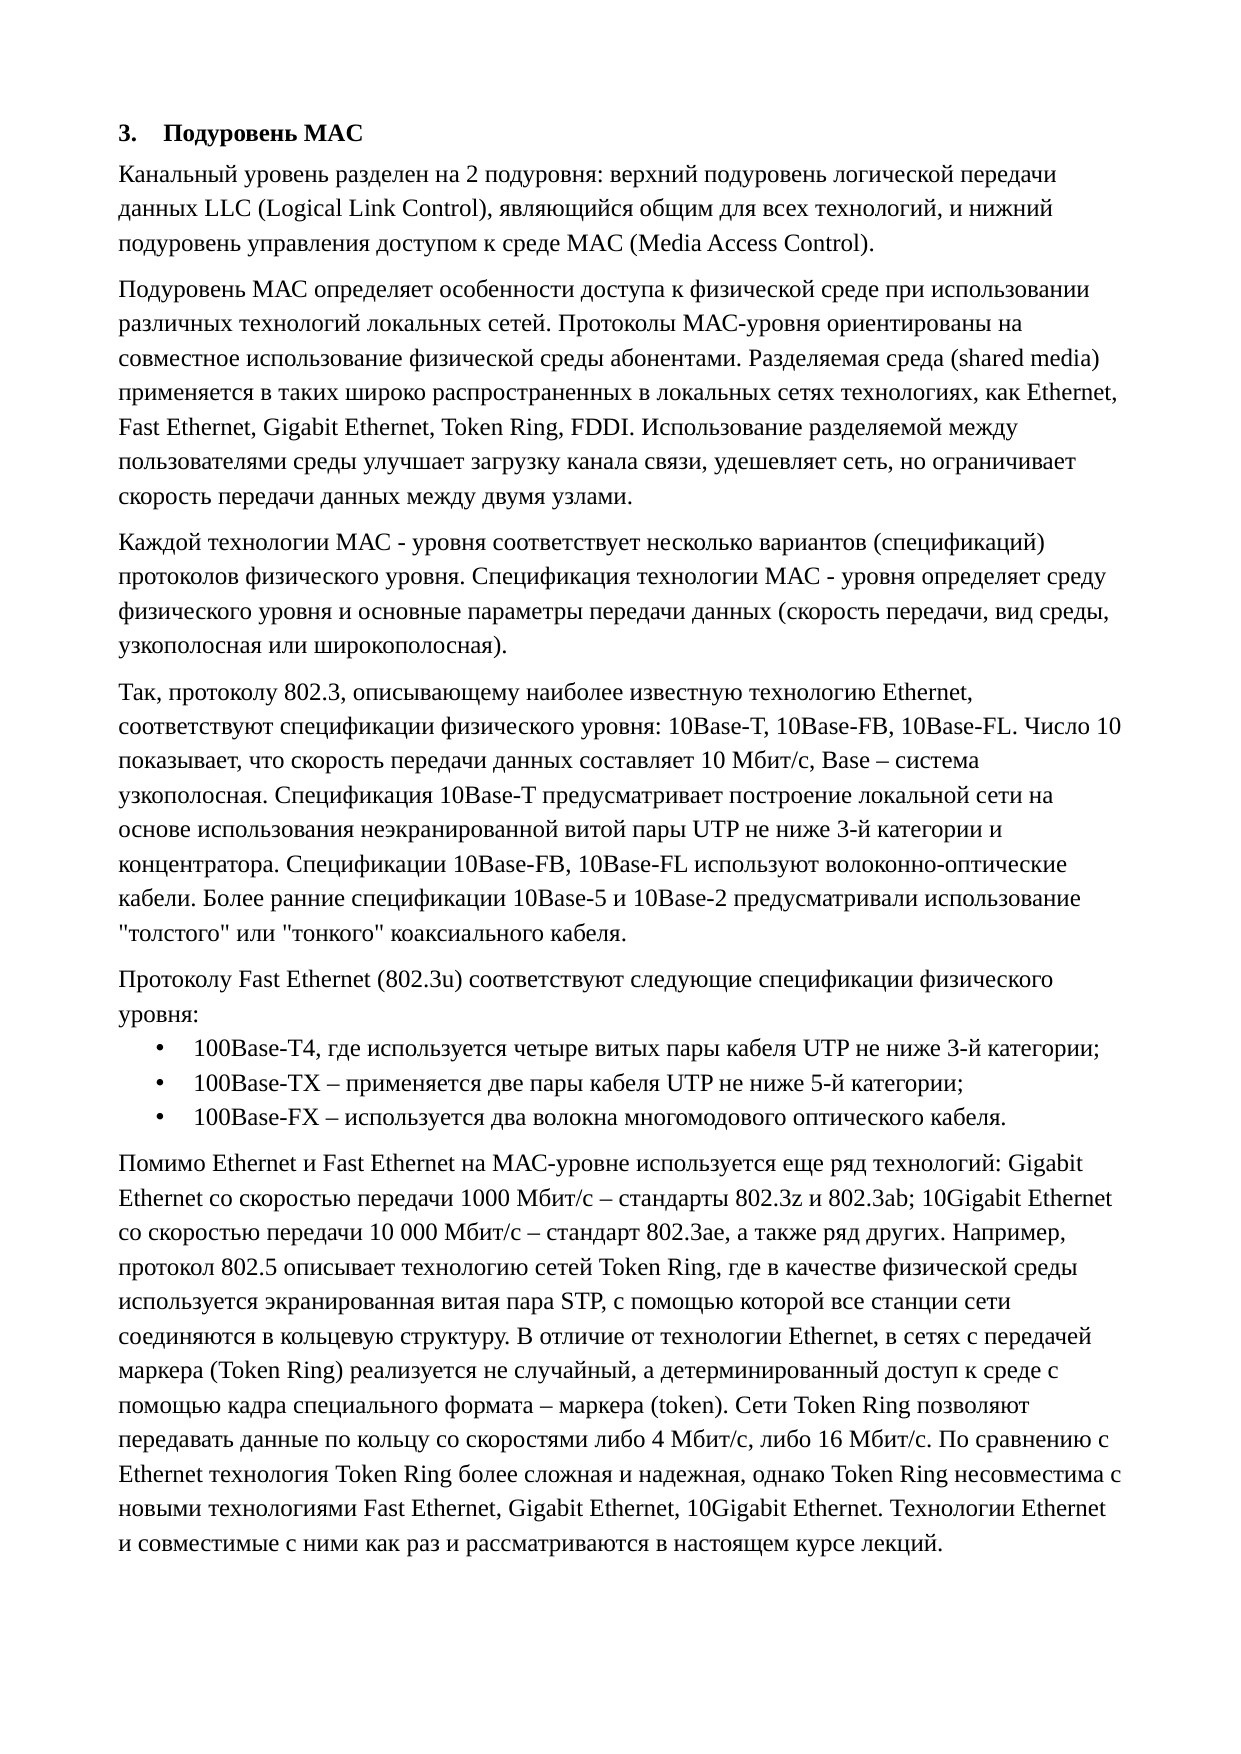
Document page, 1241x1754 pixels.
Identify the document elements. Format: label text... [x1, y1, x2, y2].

list 100Base-FX – используется два волокна многомодового оптического кабеля. [156, 1102, 1122, 1131]
text Канальный уровень разделен на 2 подуровня: верхний подуровень логической передачи данных LLC (Logical Link Control), являющийся общим для всех технологий, и нижний подуровень управления доступом к среде MAC (Media Access Control). [118, 159, 1122, 256]
list 100Base-TX – применяется две пары кабеля UTP не ниже 5-й категории; [156, 1068, 1122, 1096]
text Так, протоколу 802.3, описывающему наиболее известную технологию Ethernet, соответствуют спецификации физического уровня: 10Base-T, 10Base-FB, 10Base-FL. Число 10 показывает, что скорость передачи данных составляет 10 Мбит/с, Base – система узкополосная. Спецификация 10Base-T предусматривает построение локальной сети на основе использования неэкранированной витой пары UTP не ниже 3-й категории и концентратора. Спецификации 10Base-FB, 10Base-FL используют волоконно-оптические кабели. Более ранние спецификации 10Base-5 и 10Base-2 предусматривали использование "толстого" или "тонкого" коаксиального кабеля. [118, 677, 1122, 947]
text Помимо Ethernet и Fast Ethernet на МАС-уровне используется еще ряд технологий: Gigabit Ethernet со скоростью передачи 1000 Мбит/c – стандарты 802.3z и 802.3ab; 10Gigabit Ethernet со скоростью передачи 10 000 Мбит/c – стандарт 802.3ае, а также ряд других. Например, протокол 802.5 описывает технологию сетей Token Ring, где в качестве физической среды используется экранированная витая пара STP, с помощью которой все станции сети соединяются в кольцевую структуру. В отличие от технологии Ethernet, в сетях с передачей маркера (Token Ring) реализуется не случайный, а детерминированный доступ к среде с помощью кадра специального формата – маркера (token). Сети Token Ring позволяют передавать данные по кольцу со скоростями либо 4 Мбит/c, либо 16 Мбит/c. По сравнению с Ethernet технология Token Ring более сложная и надежная, однако Token Ring несовместима с новыми технологиями Fast Ethernet, Gigabit Ethernet, 10Gigabit Ethernet. Технологии Ethernet и совместимые с ними как раз и рассматриваются в настоящем курсе лекций. [118, 1148, 1122, 1556]
text Подуровень МАС определяет особенности доступа к физической среде при использовании различных технологий локальных сетей. Протоколы МАС-уровня ориентированы на совместное использование физической среды абонентами. Разделяемая среда (shared media) применяется в таких широко распространенных в локальных сетях технологиях, как Ethernet, Fast Ethernet, Gigabit Ethernet, Token Ring, FDDI. Использование разделяемой между пользователями среды улучшает загрузку канала связи, удешевляет сеть, но ограничивает скорость передачи данных между двумя узлами. [118, 274, 1122, 509]
list 100Base-T4, где используется четыре витых пары кабеля UTP не ниже 3-й категории; [156, 1033, 1122, 1062]
text Каждой технологии МАС - уровня соответствует несколько вариантов (спецификаций) протоколов физического уровня. Спецификация технологии МАС - уровня определяет среду физического уровня и основные параметры передачи данных (скорость передачи, вид среды, узкополосная или широкополосная). [118, 527, 1122, 659]
text Протоколу Fast Ethernet (802.3u) соответствуют следующие спецификации физического уровня: [118, 964, 1122, 1027]
subtitle Подуровень MAC [118, 118, 1122, 147]
